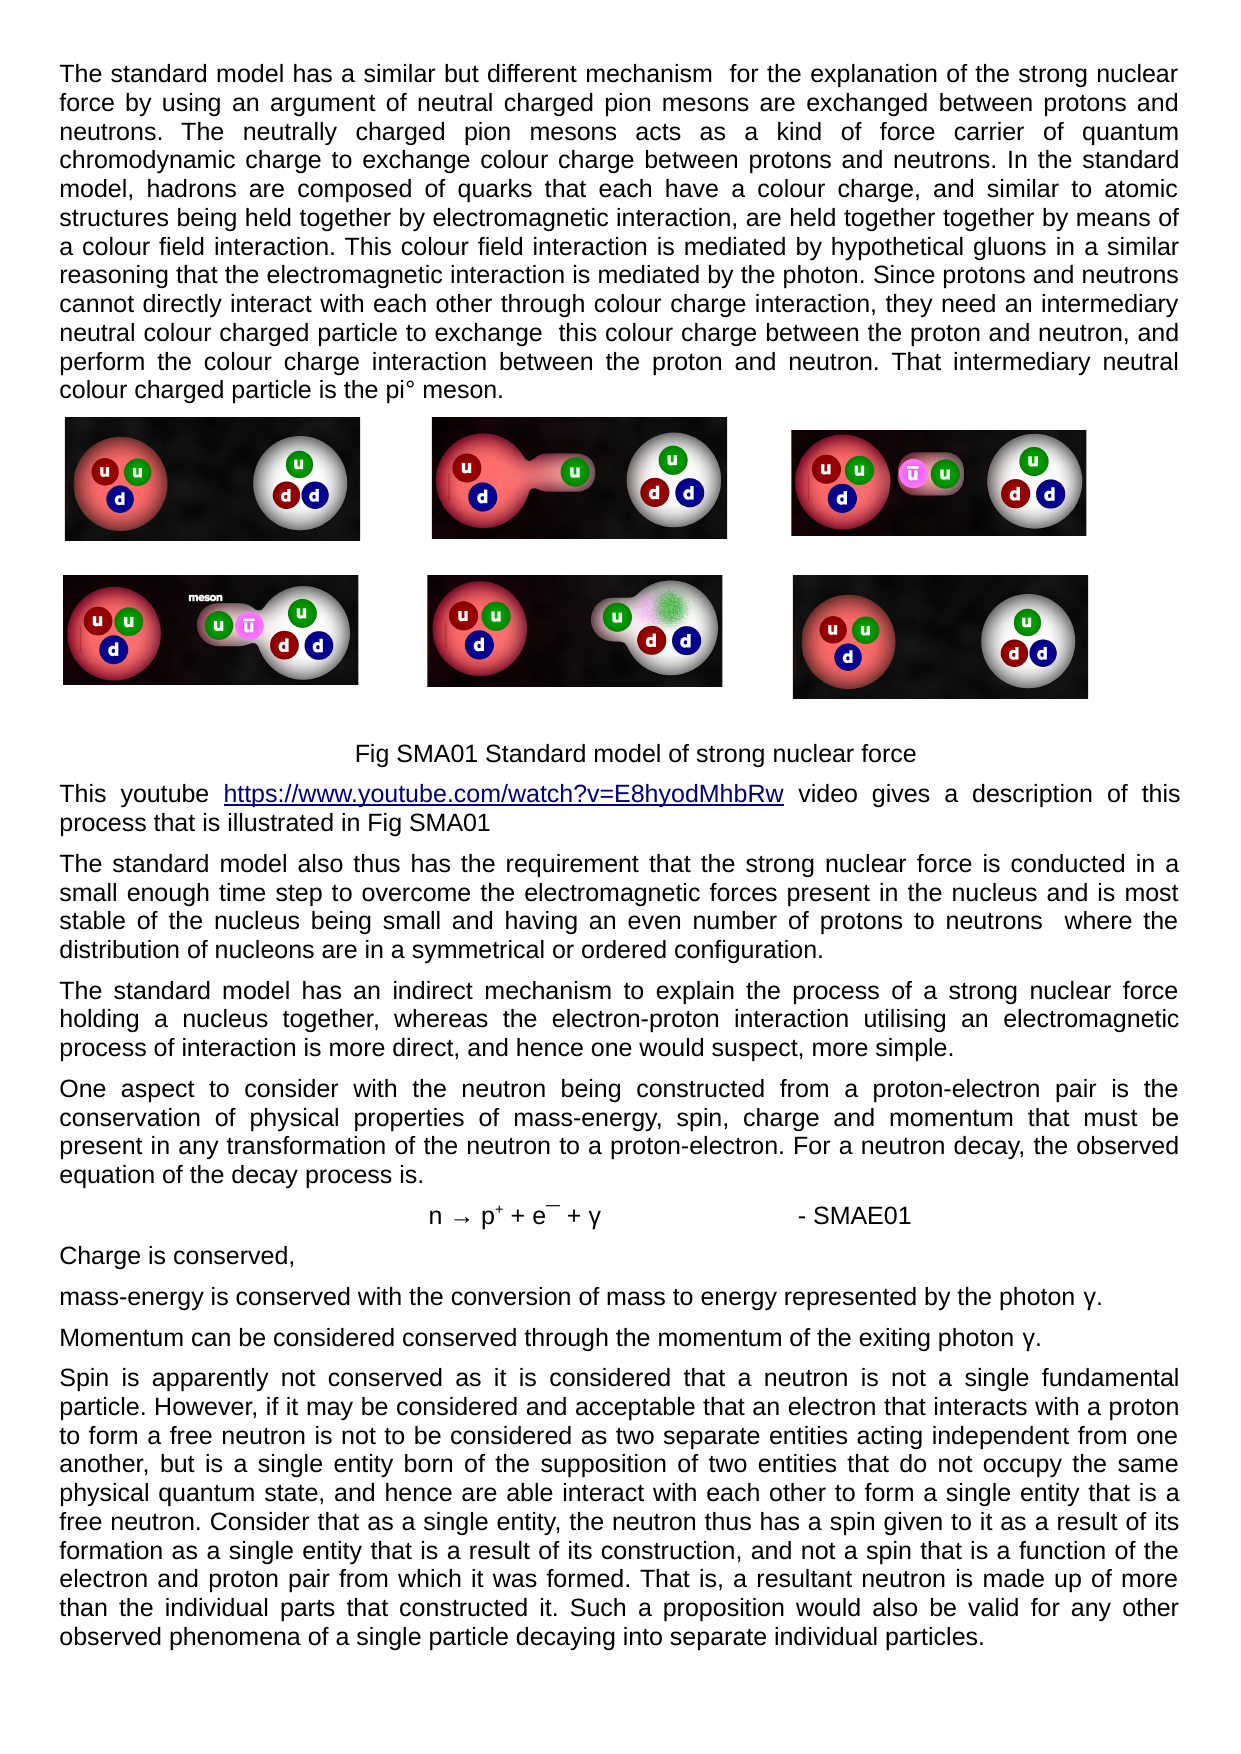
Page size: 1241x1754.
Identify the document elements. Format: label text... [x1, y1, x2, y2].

text Fig SMA01 Standard model of strong nuclear force [59, 739, 1181, 767]
text mass-energy is conserved with the conversion of mass to energy represented by the photon γ. [59, 1282, 1181, 1311]
text The standard model has an indirect mechanism to explain the process of a strong nuclear force holding a nucleus together, whereas the electron-proton interaction utilising an electromagnetic process of interaction is more direct, and hence one would suspect, more simple. [59, 976, 1181, 1062]
picture [63, 575, 359, 685]
picture [427, 575, 723, 687]
text The standard model has a similar but different mechanism for the explanation of the strong nuclear force by using an argument of neutral charged pion mesons are exchanged between protons and neutrons. The neutrally charged pion mesons acts as a kind of force carrier of quantum chromodynamic charge to exchange colour charge between protons and neutrons. In the standard model, hadrons are composed of quarks that each have a colour charge, and similar to atomic structures being held together by electromagnetic interaction, are held together together by means of a colour field interaction. This colour field interaction is mediated by hypothetical gluons in a similar reasoning that the electromagnetic interaction is mediated by the photon. Since protons and neutrons cannot directly interact with each other through colour charge interaction, they need an intermediary neutral colour charged particle to exchange this colour charge between the proton and neutron, and perform the colour charge interaction between the proton and neutron. That intermediary neutral colour charged particle is the pi° meson. [59, 59, 1181, 404]
picture [64, 417, 360, 541]
text Spin is apparently not conserved as it is considered that a neutron is not a single fundamental particle. However, if it may be considered and acceptable that an electron that interacts with a proton to form a free neutron is not to be considered as two separate entities acting independent from one another, but is a single entity born of the supposition of two entities that do not occupy the same physical quantum state, and hence are able interact with each other to form a single entity that is a free neutron. Consider that as a single entity, the neutron thus has a spin given to it as a result of its formation as a single entity that is a result of its construction, and not a spin that is a function of the electron and proton pair from which it was formed. That is, a resultant neutron is made up of more than the individual parts that constructed it. Such a proposition would also be valid for any other observed phenomena of a single particle decaying into separate individual particles. [59, 1363, 1181, 1651]
picture [791, 430, 1087, 536]
text n → p+ + e¯ + γ - SMAE01 [59, 1201, 1181, 1229]
text Charge is conserved, [59, 1241, 1181, 1270]
picture [431, 417, 728, 539]
text This youtube https://www.youtube.com/watch?v=E8hyodMhbRw video gives a description of this process that is illustrated in Fig SMA01 [59, 779, 1181, 837]
text Momentum can be considered conserved through the momentum of the exiting photon γ. [59, 1322, 1181, 1351]
picture [792, 575, 1089, 699]
text The standard model also thus has the requirement that the strong nuclear force is conducted in a small enough time step to overcome the electromagnetic forces present in the nucleus and is most stable of the nucleus being small and having an even number of protons to neutrons where the distribution of nucleons are in a symmetrical or ordered configuration. [59, 849, 1181, 964]
text One aspect to consider with the neutron being constructed from a proton-electron pair is the conservation of physical properties of mass-energy, spin, charge and momentum that must be present in any transformation of the neutron to a proton-electron. For a neutron decay, the observed equation of the decay process is. [59, 1074, 1181, 1189]
